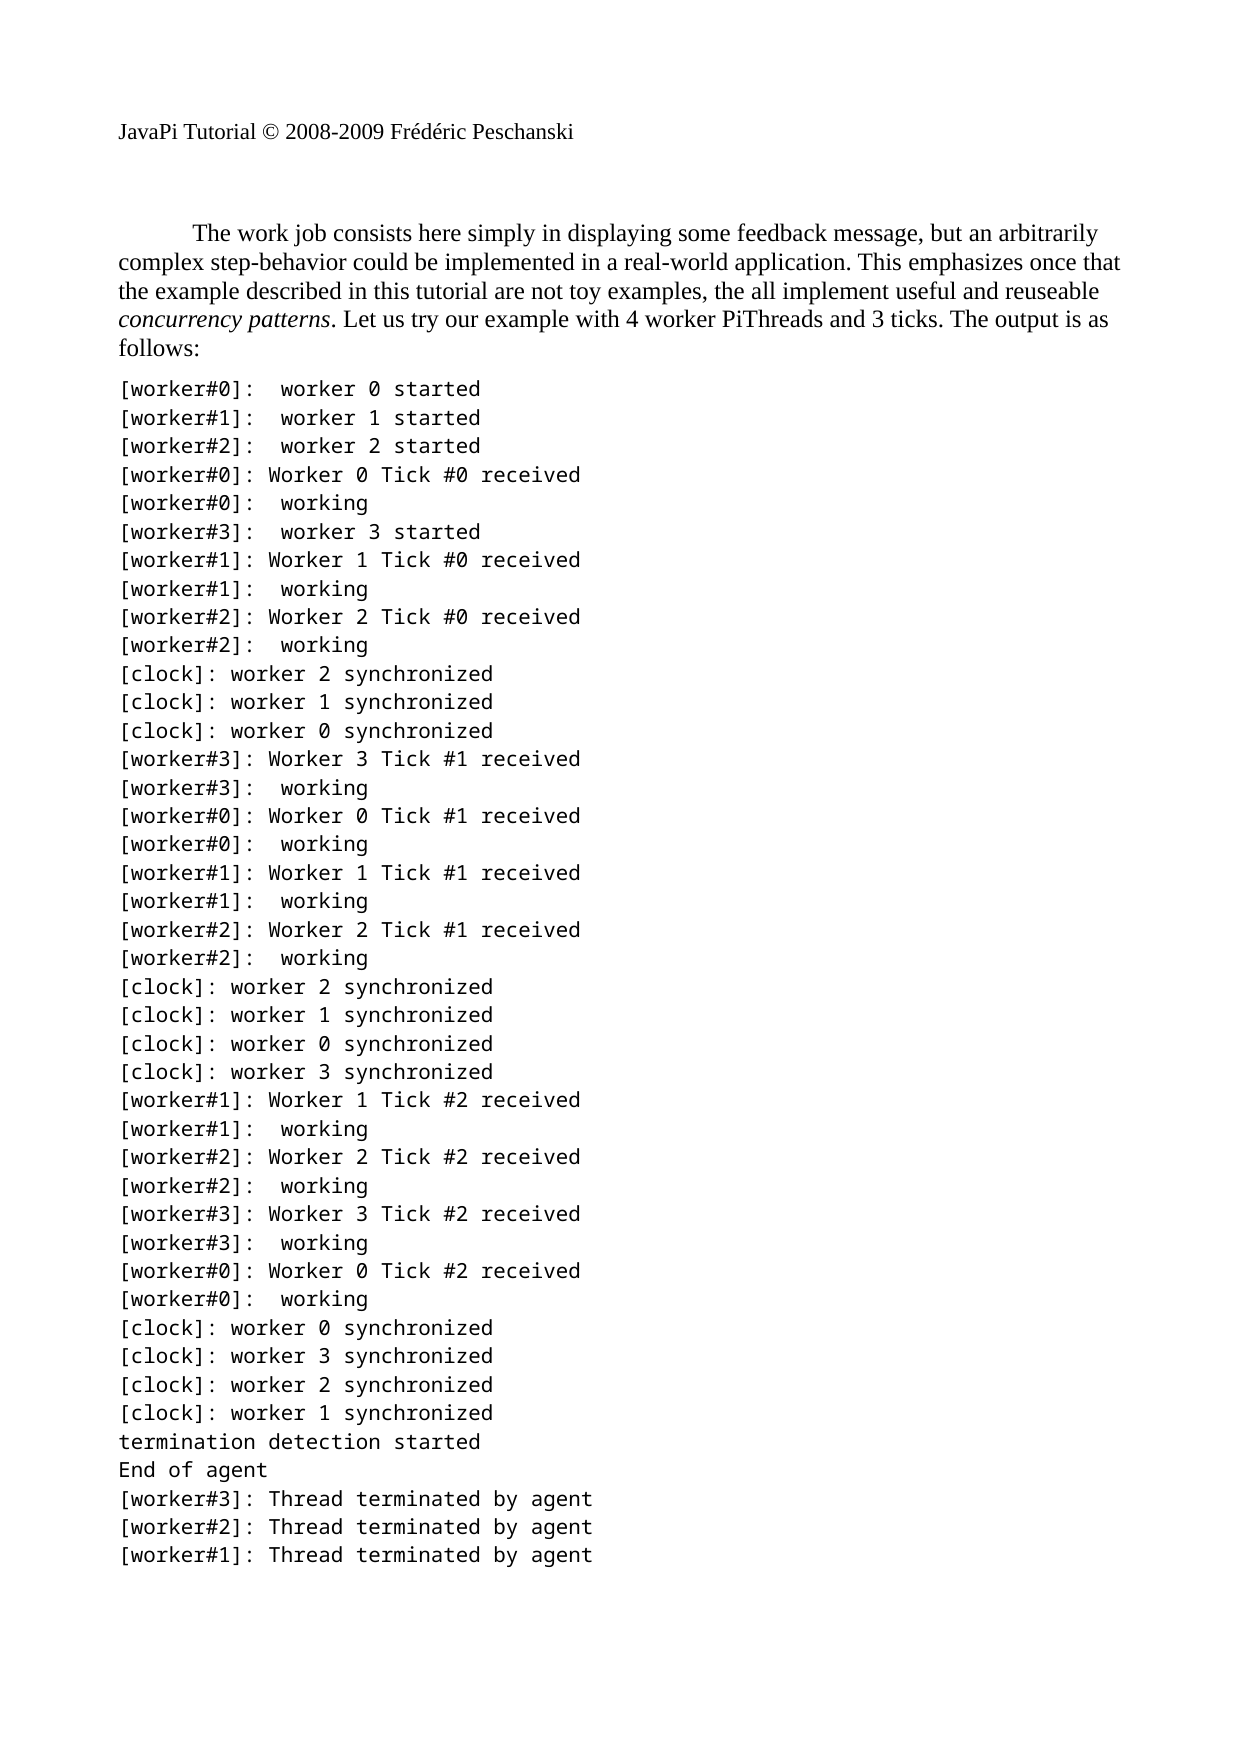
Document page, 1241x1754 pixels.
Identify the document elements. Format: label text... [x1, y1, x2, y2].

text [worker#1]: Worker 1 Tick #1 received [118, 858, 1122, 886]
text [worker#0]: working [118, 488, 1122, 517]
text [worker#2]: working [118, 631, 1122, 659]
text [clock]: worker 0 synchronized [118, 1029, 1122, 1057]
text [clock]: worker 1 synchronized [118, 1000, 1122, 1029]
text [clock]: worker 2 synchronized [118, 972, 1122, 1000]
text [worker#3]: Worker 3 Tick #2 received [118, 1199, 1122, 1228]
text [worker#0]: Worker 0 Tick #2 received [118, 1256, 1122, 1284]
text [worker#0]: working [118, 1284, 1122, 1313]
text [worker#2]: Worker 2 Tick #1 received [118, 915, 1122, 943]
text [clock]: worker 1 synchronized [118, 1398, 1122, 1427]
text [clock]: worker 0 synchronized [118, 1313, 1122, 1341]
text [worker#1]: Thread terminated by agent [118, 1541, 1122, 1569]
text [worker#2]: working [118, 943, 1122, 972]
text [worker#0]: worker 0 started [118, 374, 1122, 403]
text [worker#2]: worker 2 started [118, 431, 1122, 460]
text [worker#2]: Thread terminated by agent [118, 1512, 1122, 1541]
text termination detection started [118, 1427, 1122, 1455]
text [worker#1]: working [118, 574, 1122, 602]
text [worker#1]: Worker 1 Tick #0 received [118, 545, 1122, 574]
text [worker#3]: Worker 3 Tick #1 received [118, 744, 1122, 773]
text The work job consists here simply in displaying some feedback message, but an arbitrarily complex step-behavior could be implemented in a real-world application. This emphasizes once that the example described in this tutorial are not toy examples, the all implement useful and reuseable concurrency patterns. Let us try our example with 4 worker PiThreads and 3 ticks. The output is as follows: [118, 218, 1122, 362]
text [worker#2]: Worker 2 Tick #0 received [118, 602, 1122, 631]
text [worker#3]: Thread terminated by agent [118, 1484, 1122, 1512]
text [worker#1]: working [118, 1114, 1122, 1142]
text [worker#0]: working [118, 829, 1122, 858]
text [worker#1]: working [118, 886, 1122, 915]
text [worker#3]: working [118, 1228, 1122, 1256]
text [worker#3]: worker 3 started [118, 517, 1122, 545]
text End of agent [118, 1455, 1122, 1484]
text [worker#2]: Worker 2 Tick #2 received [118, 1142, 1122, 1171]
text [worker#1]: Worker 1 Tick #2 received [118, 1086, 1122, 1114]
text [worker#2]: working [118, 1171, 1122, 1199]
text [clock]: worker 2 synchronized [118, 659, 1122, 687]
text [worker#0]: Worker 0 Tick #0 received [118, 460, 1122, 488]
text [worker#3]: working [118, 773, 1122, 801]
text [clock]: worker 2 synchronized [118, 1370, 1122, 1398]
text [clock]: worker 1 synchronized [118, 687, 1122, 716]
text [clock]: worker 3 synchronized [118, 1341, 1122, 1370]
text [clock]: worker 0 synchronized [118, 716, 1122, 744]
text [clock]: worker 3 synchronized [118, 1057, 1122, 1086]
text [worker#0]: Worker 0 Tick #1 received [118, 801, 1122, 829]
text [worker#1]: worker 1 started [118, 403, 1122, 431]
